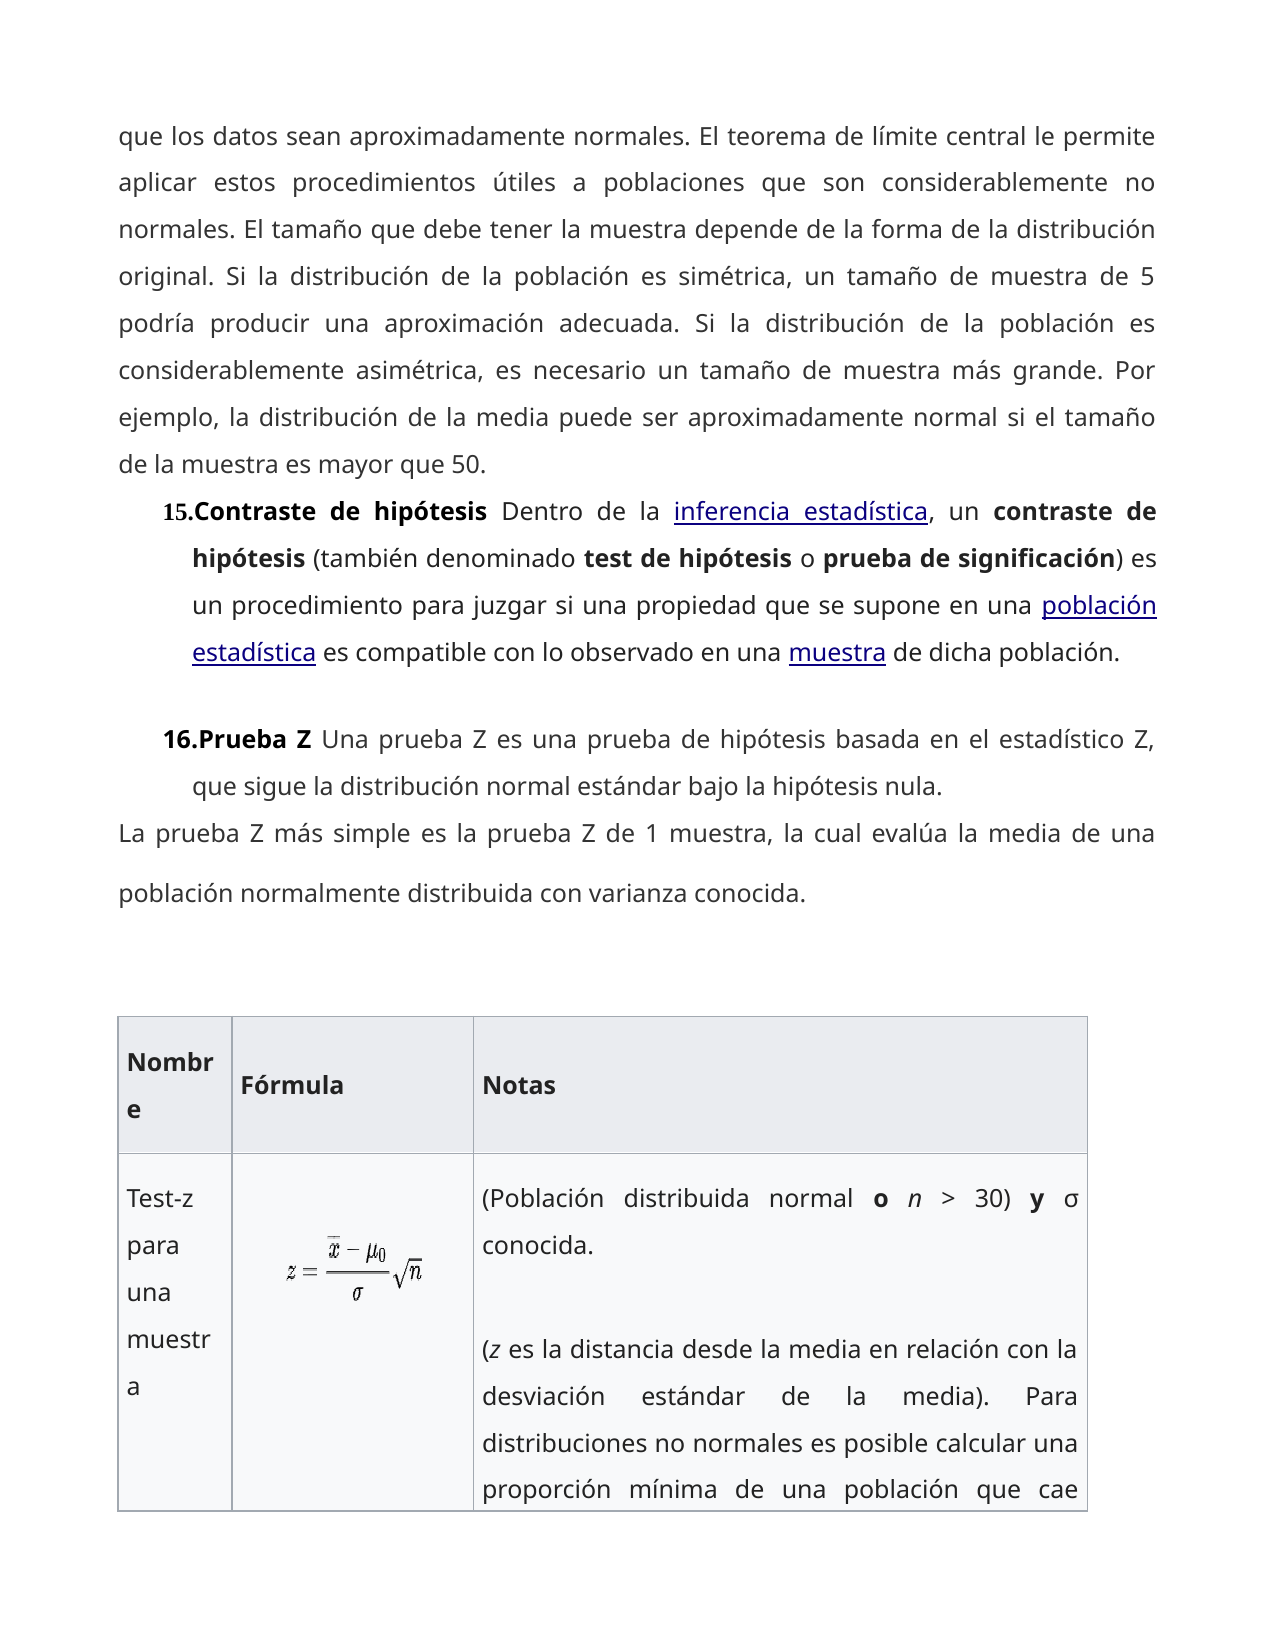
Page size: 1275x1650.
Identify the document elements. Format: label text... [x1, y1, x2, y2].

picture [240, 1181, 473, 1358]
table_header Nombre [119, 1017, 231, 1152]
list Contraste de hipótesis Dentro de la inferencia estadística, un contraste de hipótesis (también denominado test de hipótesis o prueba de significación) es un procedimiento para juzgar si una propiedad que se supone en una población estadística es compatible con lo observado en una muestra de dicha población. [162, 494, 1157, 669]
table_cell (Población distribuida normal o n > 30) y σ conocida. (z es la distancia desde la media en relación con la desviación estándar de la media). Para distribuciones no normales es posible calcular una proporción mínima de una población que cae [474, 1154, 1087, 1510]
text que los datos sean aproximadamente normales. El teorema de límite central le permite aplicar estos procedimientos útiles a poblaciones que son considerablemente no normales. El tamaño que debe tener la muestra depende de la forma de la distribución original. Si la distribución de la población es simétrica, un tamaño de muestra de 5 podría producir una aproximación adecuada. Si la distribución de la población es considerablemente asimétrica, es necesario un tamaño de muestra más grande. Por ejemplo, la distribución de la media puede ser aproximadamente normal si el tamaño de la muestra es mayor que 50. [118, 118, 1157, 481]
text La prueba Z más simple es la prueba Z de 1 muestra, la cual evalúa la media de una población normalmente distribuida con varianza conocida. [118, 815, 1157, 909]
table_cell [233, 1154, 473, 1510]
list Prueba Z Una prueba Z es una prueba de hipótesis basada en el estadístico Z, que sigue la distribución normal estándar bajo la hipótesis nula. [162, 721, 1157, 802]
table_header Notas [474, 1017, 1087, 1152]
table_cell Test-z para una muestra [119, 1154, 231, 1510]
table_header Fórmula [233, 1017, 473, 1152]
